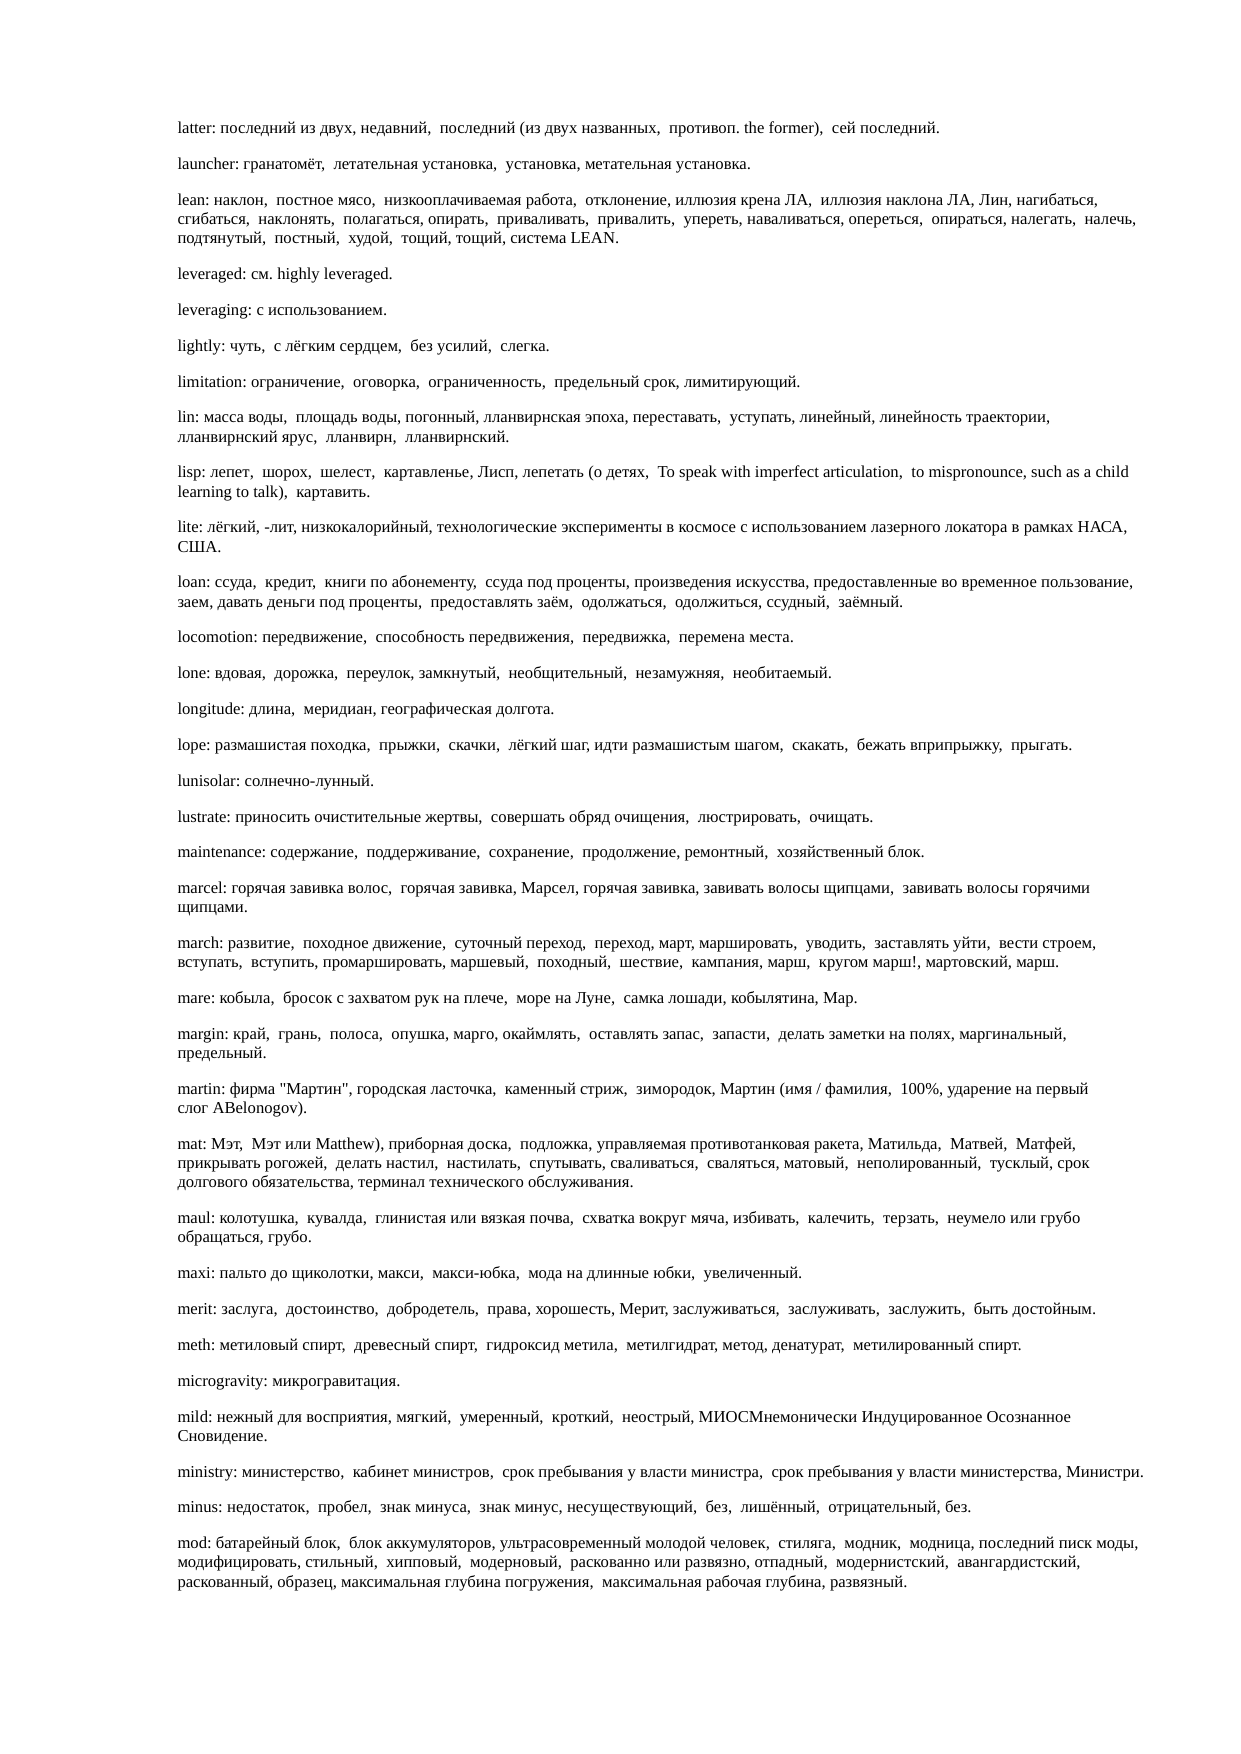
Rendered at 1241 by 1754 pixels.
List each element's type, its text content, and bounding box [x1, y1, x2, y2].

text lin: масса воды, площадь воды, погонный, лланвирнская эпоха, переставать, уступать, линейный, линейность траектории, лланвирнский ярус, лланвирн, лланвирнский. [177, 407, 1152, 446]
text locomotion: передвижение, способность передвижения, передвижка, перемена места. [177, 627, 1152, 646]
text merit: заслуга, достоинство, добродетель, права, хорошесть, Мерит, заслуживаться, заслуживать, заслужить, быть достойным. [177, 1299, 1152, 1318]
text martin: фирма "Мартин", городская ласточка, каменный стриж, зимородок, Мартин (имя / фамилия, 100%, ударение на первый слог ABelonogov). [177, 1079, 1152, 1117]
text minus: недостаток, пробел, знак минуса, знак минус, несуществующий, без, лишённый, отрицательный, без. [177, 1497, 1152, 1516]
text limitation: ограничение, оговорка, ограниченность, предельный срок, лимитирующий. [177, 371, 1152, 391]
text latter: последний из двух, недавний, последний (из двух названных, противоп. the former), сей последний. [177, 118, 1152, 137]
text leveraging: с использованием. [177, 300, 1152, 319]
text maxi: пальто до щиколотки, макси, макси-юбка, мода на длинные юбки, увеличенный. [177, 1263, 1152, 1282]
text loan: ссуда, кредит, книги по абонементу, ссуда под проценты, произведения искусства, предоставленные во временное пользование, заем, давать деньги под проценты, предоставлять заём, одолжаться, одолжиться, ссудный, заёмный. [177, 572, 1152, 611]
text lunisolar: солнечно-лунный. [177, 771, 1152, 790]
text margin: край, грань, полоса, опушка, марго, окаймлять, оставлять запас, запасти, делать заметки на полях, маргинальный, предельный. [177, 1024, 1152, 1062]
text leveraged: см. highly leveraged. [177, 264, 1152, 283]
text lone: вдовая, дорожка, переулок, замкнутый, необщительный, незамужняя, необитаемый. [177, 663, 1152, 682]
text maul: колотушка, кувалда, глинистая или вязкая почва, схватка вокруг мяча, избивать, калечить, терзать, неумело или грубо обращаться, грубо. [177, 1208, 1152, 1246]
text microgravity: микрогравитация. [177, 1371, 1152, 1390]
text lightly: чуть, с лёгким сердцем, без усилий, слегка. [177, 336, 1152, 355]
text mod: батарейный блок, блок аккумуляторов, ультрасовременный молодой человек, стиляга, модник, модница, последний писк моды, модифицировать, стильный, хипповый, модерновый, раскованно или развязно, отпадный, модернистский, авангардистский, раскованный, образец, максимальная глубина погружения, максимальная рабочая глубина, развязный. [177, 1533, 1152, 1591]
text launcher: гранатомёт, летательная установка, установка, метательная установка. [177, 154, 1152, 173]
text maintenance: содержание, поддерживание, сохранение, продолжение, ремонтный, хозяйственный блок. [177, 842, 1152, 861]
text lean: наклон, постное мясо, низкооплачиваемая работа, отклонение, иллюзия крена ЛА, иллюзия наклона ЛА, Лин, нагибаться, сгибаться, наклонять, полагаться, опирать, приваливать, привалить, упереть, наваливаться, опереться, опираться, налегать, налечь, подтянутый, постный, худой, тощий, тощий, система LEAN. [177, 190, 1152, 247]
text mare: кобыла, бросок с захватом рук на плече, море на Луне, самка лошади, кобылятина, Мар. [177, 988, 1152, 1007]
text lisp: лепет, шорох, шелест, картавленье, Лисп, лепетать (о детях, To speak with imperfect articulation, to mispronounce, such as a child learning to talk), картавить. [177, 462, 1152, 501]
text mat: Мэт, Мэт или Matthew), приборная доска, подложка, управляемая противотанковая ракета, Матильда, Матвей, Матфей, прикрывать рогожей, делать настил, настилать, спутывать, сваливаться, сваляться, матовый, неполированный, тусклый, срок долгового обязательства, терминал технического обслуживания. [177, 1134, 1152, 1191]
text mild: нежный для восприятия, мягкий, умеренный, кроткий, неострый, МИОСМнемонически Индуцированное Осознанное Сновидение. [177, 1406, 1152, 1445]
text lustrate: приносить очистительные жертвы, совершать обряд очищения, люстрировать, очищать. [177, 806, 1152, 826]
text lope: размашистая походка, прыжки, скачки, лёгкий шаг, идти размашистым шагом, скакать, бежать вприпрыжку, прыгать. [177, 735, 1152, 754]
text marcel: горячая завивка волос, горячая завивка, Марсел, горячая завивка, завивать волосы щипцами, завивать волосы горячими щипцами. [177, 878, 1152, 916]
text meth: метиловый спирт, древесный спирт, гидроксид метила, метилгидрат, метод, денатурат, метилированный спирт. [177, 1335, 1152, 1354]
text longitude: длина, меридиан, географическая долгота. [177, 699, 1152, 718]
text ministry: министерство, кабинет министров, срок пребывания у власти министра, срок пребывания у власти министерства, Министри. [177, 1461, 1152, 1481]
text march: развитие, походное движение, суточный переход, переход, март, маршировать, уводить, заставлять уйти, вести строем, вступать, вступить, промаршировать, маршевый, походный, шествие, кампания, марш, кругом марш!, мартовский, марш. [177, 933, 1152, 971]
text lite: лёгкий, -лит, низкокалорийный, технологические эксперименты в космосе с использованием лазерного локатора в рамках НАСА, США. [177, 517, 1152, 556]
